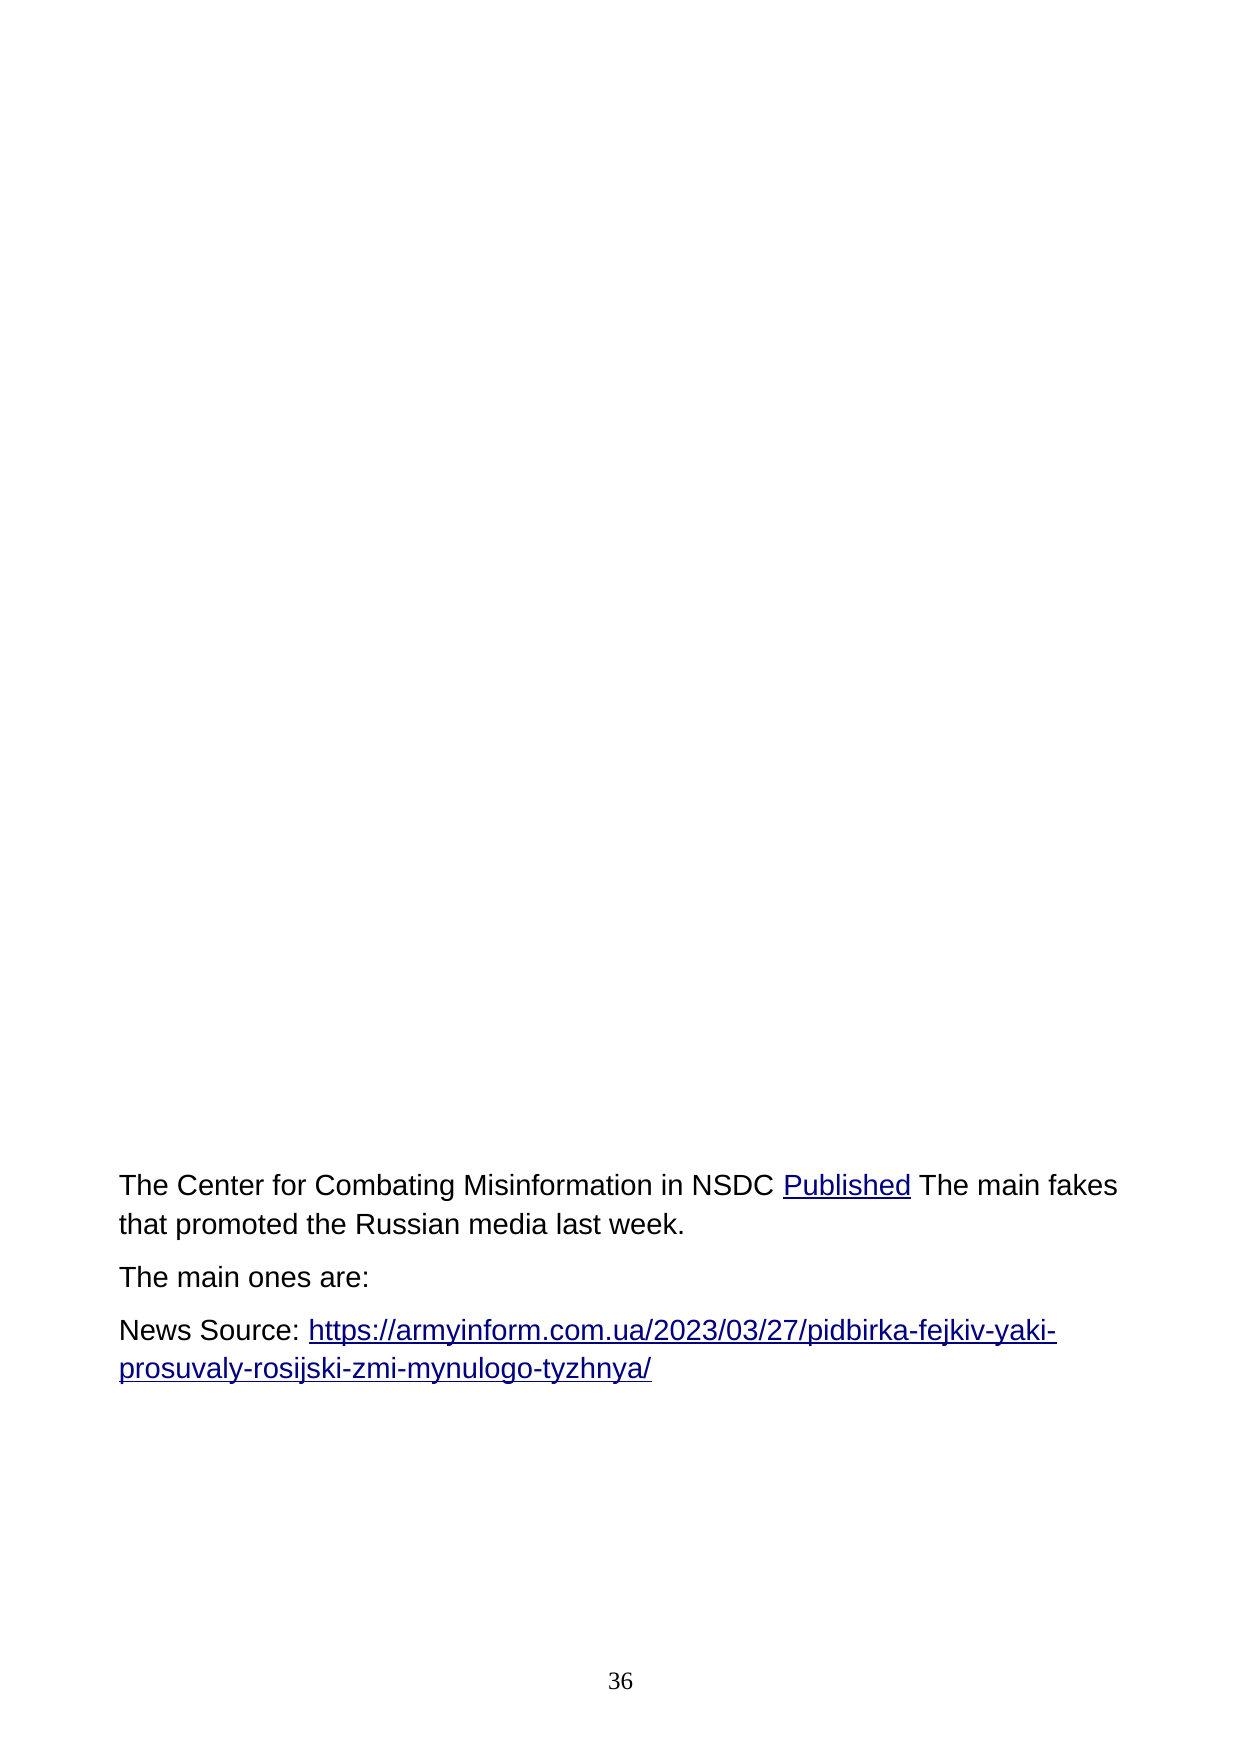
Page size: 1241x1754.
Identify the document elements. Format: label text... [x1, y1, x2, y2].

text The main ones are: [118, 1260, 1122, 1293]
text The Center for Combating Misinformation in NSDC Published The main fakes that promoted the Russian media last week. [118, 118, 1122, 1240]
text News Source: https://armyinform.com.ua/2023/03/27/pidbirka-fejkiv-yaki-prosuvaly-rosijski-zmi-mynulogo-tyzhnya/ [118, 1313, 1122, 1385]
